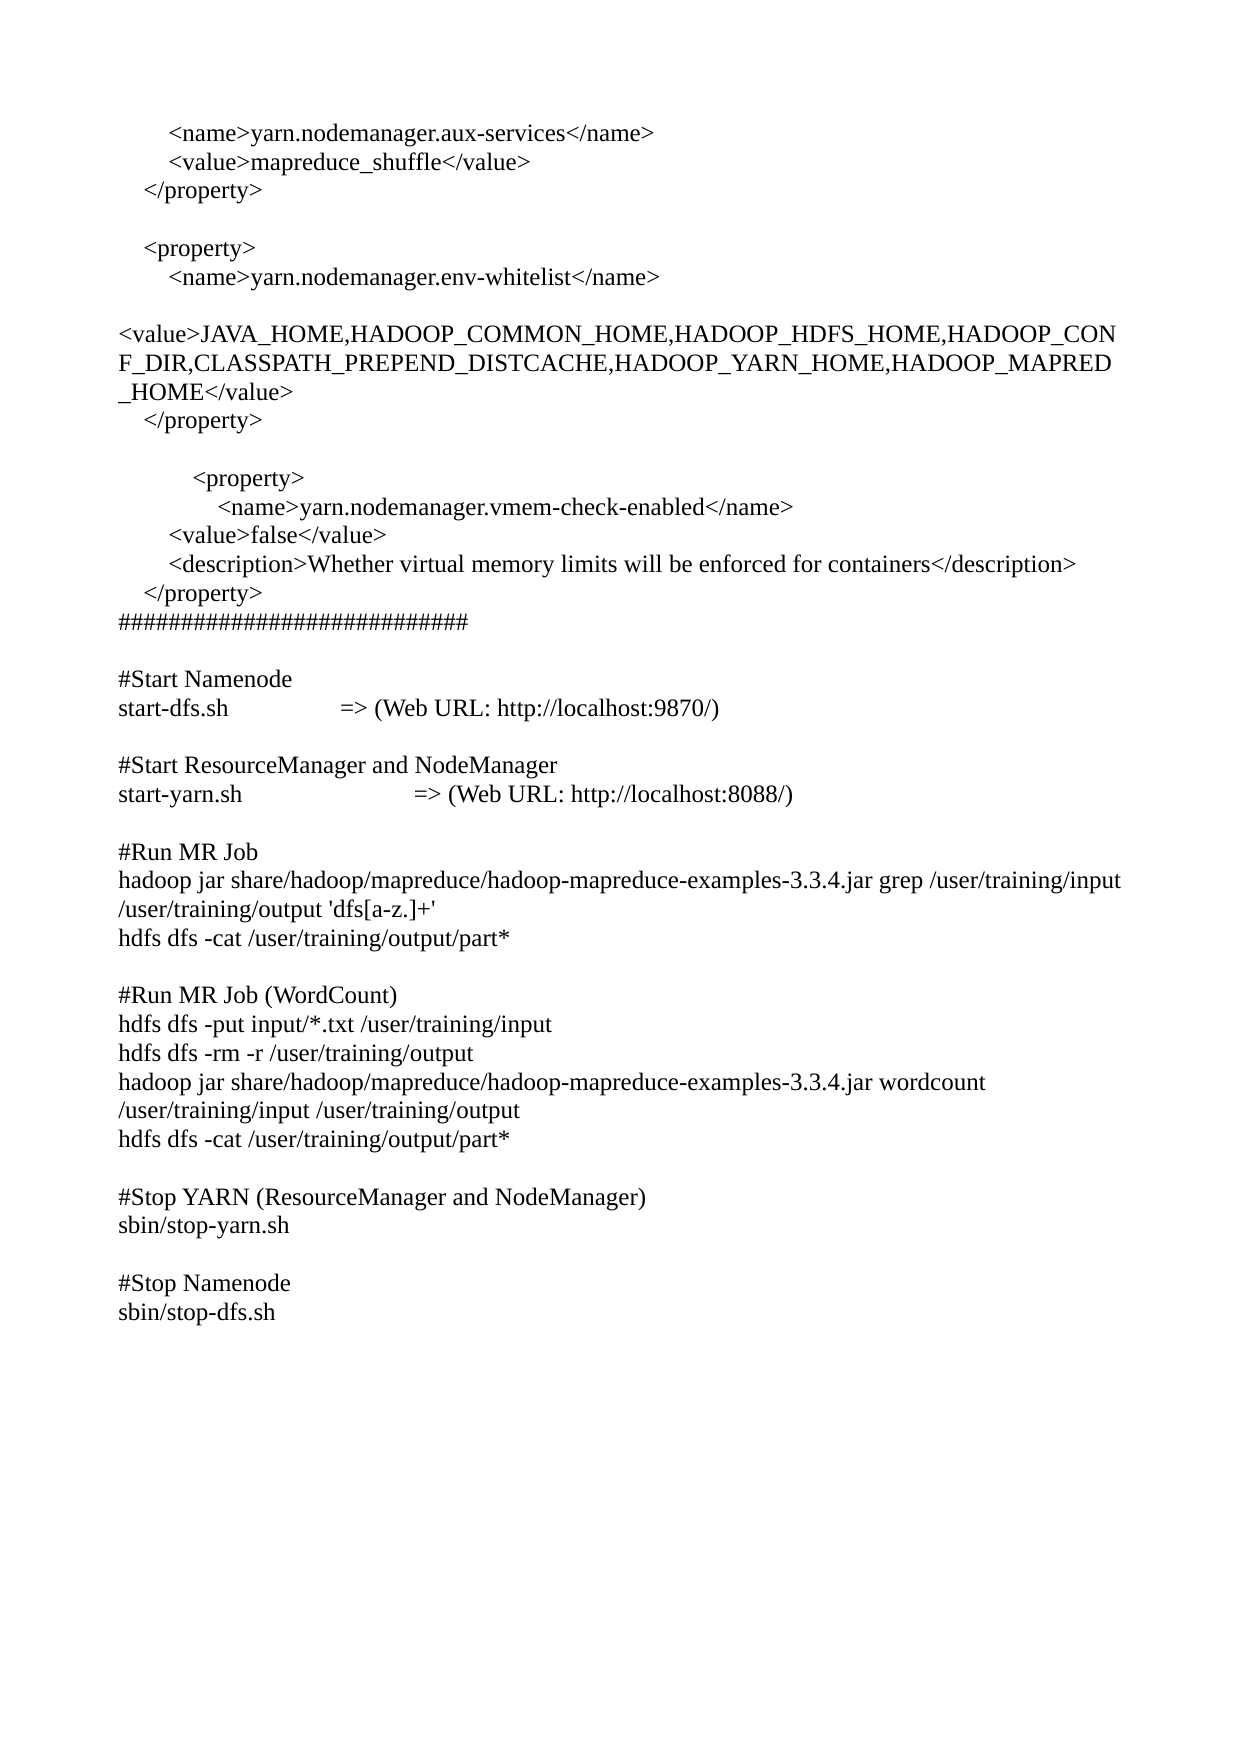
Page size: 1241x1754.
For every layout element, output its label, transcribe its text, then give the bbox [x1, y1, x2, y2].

text start-dfs.sh => (Web URL: http://localhost:9870/) [118, 693, 1122, 722]
text </property> [118, 406, 1122, 434]
text </property> [118, 176, 1122, 204]
text #Run MR Job (WordCount) [118, 981, 1122, 1009]
text #Start Namenode [118, 664, 1122, 693]
text <value>JAVA_HOME,HADOOP_COMMON_HOME,HADOOP_HDFS_HOME,HADOOP_CONF_DIR,CLASSPATH_PREPEND_DISTCACHE,HADOOP_YARN_HOME,HADOOP_MAPRED_HOME</value> [118, 291, 1122, 406]
text <name>yarn.nodemanager.env-whitelist</name> [118, 262, 1122, 291]
text #Run MR Job [118, 837, 1122, 866]
text hdfs dfs -put input/*.txt /user/training/input [118, 1009, 1122, 1038]
text hadoop jar share/hadoop/mapreduce/hadoop-mapreduce-examples-3.3.4.jar grep /user/training/input /user/training/output 'dfs[a-z.]+' [118, 866, 1122, 923]
text <property> [118, 463, 1122, 492]
text #Stop Namenode [118, 1268, 1122, 1297]
text <description>Whether virtual memory limits will be enforced for containers</description> [118, 549, 1122, 578]
text start-yarn.sh => (Web URL: http://localhost:8088/) [118, 779, 1122, 808]
text <property> [118, 233, 1122, 262]
text </property> [118, 578, 1122, 607]
text <name>yarn.nodemanager.aux-services</name> [118, 118, 1122, 147]
text #Start ResourceManager and NodeManager [118, 751, 1122, 779]
text sbin/stop-yarn.sh [118, 1211, 1122, 1239]
text hadoop jar share/hadoop/mapreduce/hadoop-mapreduce-examples-3.3.4.jar wordcount /user/training/input /user/training/output [118, 1067, 1122, 1124]
text ############################ [118, 607, 1122, 636]
text <name>yarn.nodemanager.vmem-check-enabled</name> [118, 492, 1122, 521]
text #Stop YARN (ResourceManager and NodeManager) [118, 1182, 1122, 1211]
text hdfs dfs -rm -r /user/training/output [118, 1038, 1122, 1067]
text hdfs dfs -cat /user/training/output/part* [118, 1124, 1122, 1153]
text sbin/stop-dfs.sh [118, 1297, 1122, 1326]
text <value>mapreduce_shuffle</value> [118, 147, 1122, 176]
text <value>false</value> [118, 521, 1122, 549]
text hdfs dfs -cat /user/training/output/part* [118, 923, 1122, 952]
